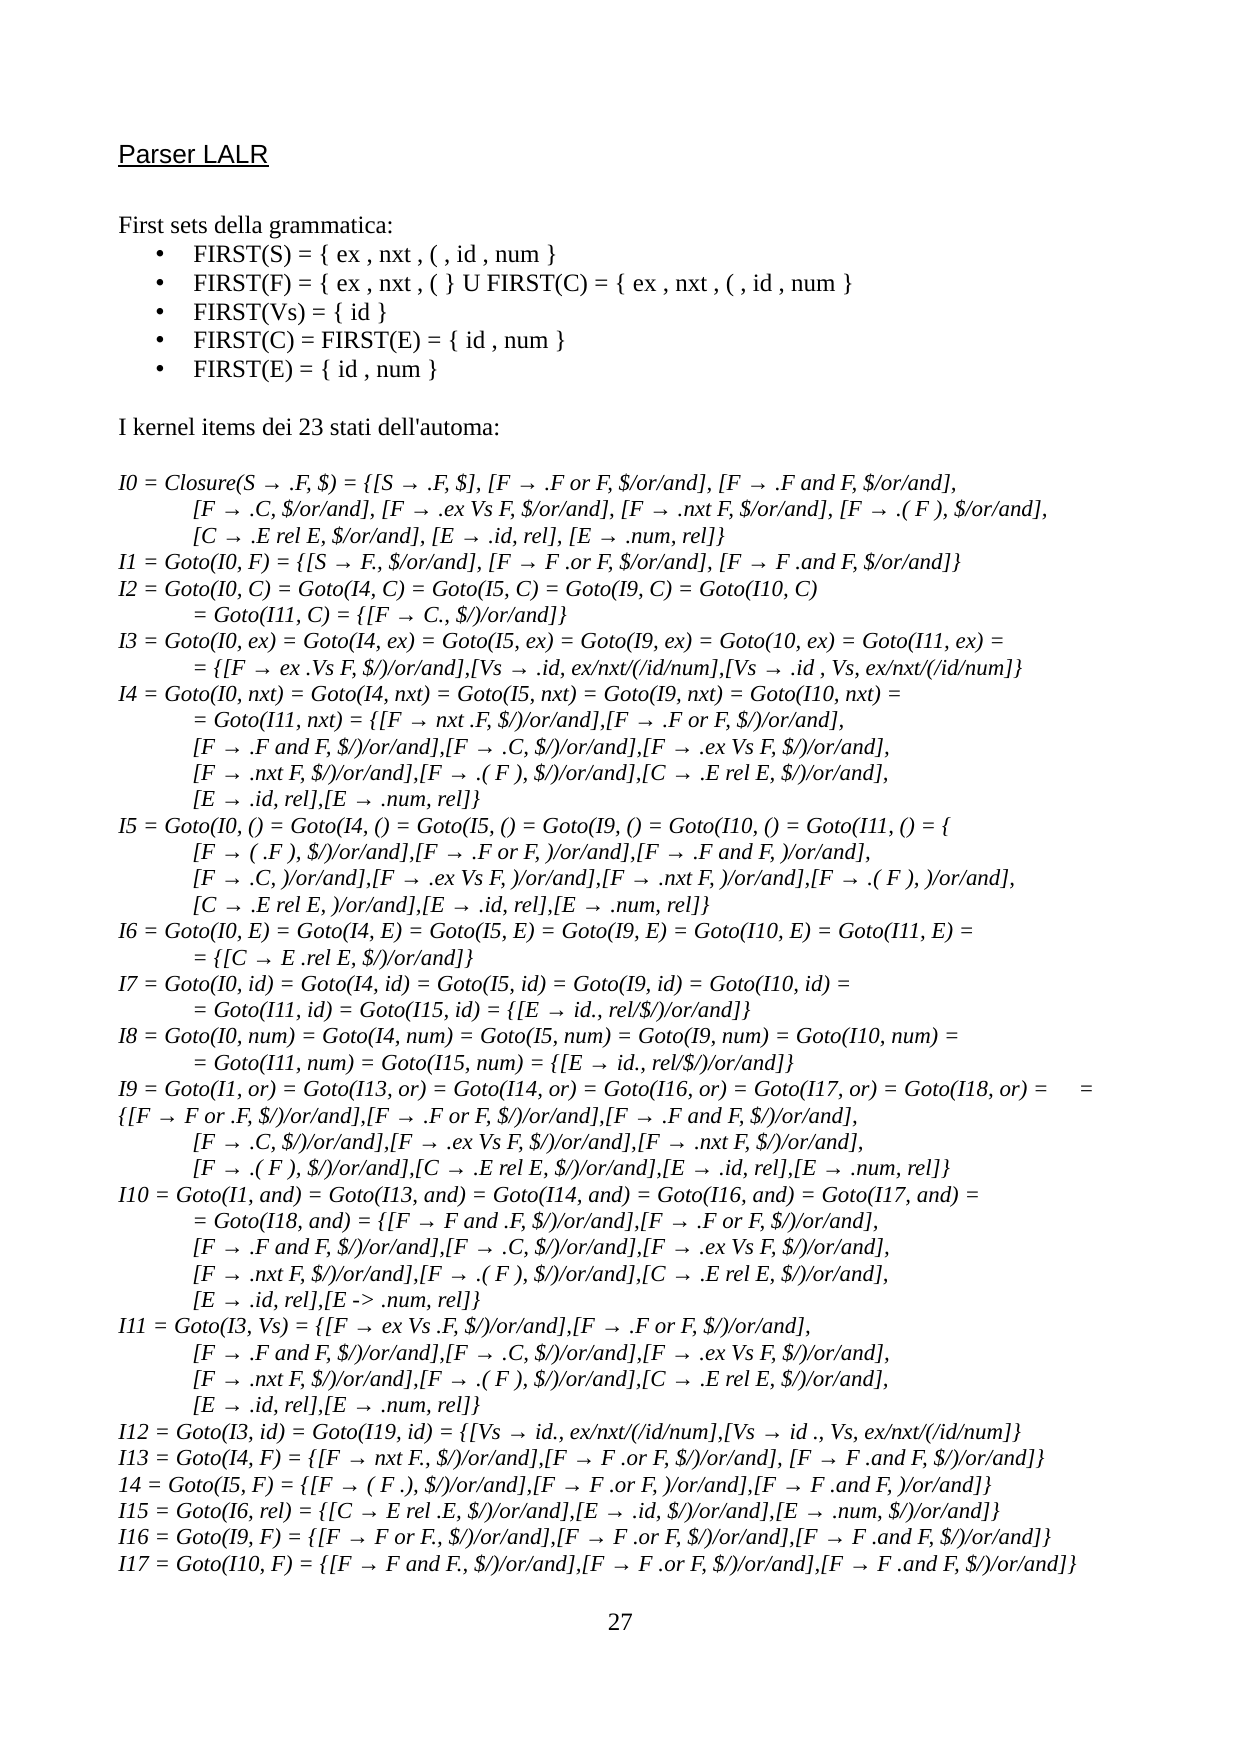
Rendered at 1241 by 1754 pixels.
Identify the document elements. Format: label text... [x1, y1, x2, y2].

list FIRST(S) = { ex , nxt , ( , id , num } [156, 239, 1122, 268]
text [F → .F and F, $/)/or/and],[F → .C, $/)/or/and],[F → .ex Vs F, $/)/or/and], [118, 1233, 1122, 1260]
text I10 = Goto(I1, and) = Goto(I13, and) = Goto(I14, and) = Goto(I16, and) = Goto(I17, and) = [118, 1181, 1122, 1207]
text [F → .F and F, $/)/or/and],[F → .C, $/)/or/and],[F → .ex Vs F, $/)/or/and], [118, 1339, 1122, 1365]
list FIRST(F) = { ex , nxt , ( } U FIRST(C) = { ex , nxt , ( , id , num } [156, 268, 1122, 297]
text I12 = Goto(I3, id) = Goto(I19, id) = {[Vs → id., ex/nxt/(/id/num],[Vs → id ., Vs, ex/nxt/(/id/num]} [118, 1418, 1122, 1444]
text I15 = Goto(I6, rel) = {[C → E rel .E, $/)/or/and],[E → .id, $/)/or/and],[E → .num, $/)/or/and]} [118, 1497, 1122, 1523]
text [F → .( F ), $/)/or/and],[C → .E rel E, $/)/or/and],[E → .id, rel],[E → .num, rel]} [118, 1154, 1122, 1181]
text [F → .C, )/or/and],[F → .ex Vs F, )/or/and],[F → .nxt F, )/or/and],[F → .( F ), )/or/and], [118, 864, 1122, 891]
text [E → .id, rel],[E -> .num, rel]} [118, 1286, 1122, 1312]
text [F → .nxt F, $/)/or/and],[F → .( F ), $/)/or/and],[C → .E rel E, $/)/or/and], [118, 1260, 1122, 1286]
text First sets della grammatica: [118, 210, 1122, 239]
text I6 = Goto(I0, E) = Goto(I4, E) = Goto(I5, E) = Goto(I9, E) = Goto(I10, E) = Goto(I11, E) = [118, 917, 1122, 943]
text I16 = Goto(I9, F) = {[F → F or F., $/)/or/and],[F → F .or F, $/)/or/and],[F → F .and F, $/)/or/and]} [118, 1523, 1122, 1550]
text [F → .F and F, $/)/or/and],[F → .C, $/)/or/and],[F → .ex Vs F, $/)/or/and], [118, 733, 1122, 759]
text = Goto(I18, and) = {[F → F and .F, $/)/or/and],[F → .F or F, $/)/or/and], [118, 1207, 1122, 1233]
text I11 = Goto(I3, Vs) = {[F → ex Vs .F, $/)/or/and],[F → .F or F, $/)/or/and], [118, 1312, 1122, 1339]
text I kernel items dei 23 stati dell'automa: [118, 412, 1122, 440]
text [E → .id, rel],[E → .num, rel]} [118, 1392, 1122, 1418]
text 14 = Goto(I5, F) = {[F → ( F .), $/)/or/and],[F → F .or F, )/or/and],[F → F .and F, )/or/and]} [118, 1471, 1122, 1497]
subtitle Parser LALR [118, 139, 1122, 169]
text I17 = Goto(I10, F) = {[F → F and F., $/)/or/and],[F → F .or F, $/)/or/and],[F → F .and F, $/)/or/and]} [118, 1550, 1122, 1576]
list FIRST(E) = { id , num } [156, 354, 1122, 383]
text I7 = Goto(I0, id) = Goto(I4, id) = Goto(I5, id) = Goto(I9, id) = Goto(I10, id) = [118, 970, 1122, 996]
text = Goto(I11, nxt) = {[F → nxt .F, $/)/or/and],[F → .F or F, $/)/or/and], [118, 706, 1122, 733]
text I0 = Closure(S → .F, $) = {[S → .F, $], [F → .F or F, $/or/and], [F → .F and F, $/or/and], [118, 469, 1122, 496]
text = {[F → ex .Vs F, $/)/or/and],[Vs → .id, ex/nxt/(/id/num],[Vs → .id , Vs, ex/nxt/(/id/num]} [118, 654, 1122, 680]
text = Goto(I11, num) = Goto(I15, num) = {[E → id., rel/$/)/or/and]} [118, 1049, 1122, 1075]
text [C → .E rel E, $/or/and], [E → .id, rel], [E → .num, rel]} [118, 522, 1122, 548]
text [F → .nxt F, $/)/or/and],[F → .( F ), $/)/or/and],[C → .E rel E, $/)/or/and], [118, 1365, 1122, 1392]
text I13 = Goto(I4, F) = {[F → nxt F., $/)/or/and],[F → F .or F, $/)/or/and], [F → F .and F, $/)/or/and]} [118, 1444, 1122, 1471]
text I5 = Goto(I0, () = Goto(I4, () = Goto(I5, () = Goto(I9, () = Goto(I10, () = Goto(I11, () = { [118, 812, 1122, 838]
text I4 = Goto(I0, nxt) = Goto(I4, nxt) = Goto(I5, nxt) = Goto(I9, nxt) = Goto(I10, nxt) = [118, 680, 1122, 706]
text I8 = Goto(I0, num) = Goto(I4, num) = Goto(I5, num) = Goto(I9, num) = Goto(I10, num) = [118, 1023, 1122, 1049]
text = Goto(I11, id) = Goto(I15, id) = {[E → id., rel/$/)/or/and]} [118, 996, 1122, 1023]
text I2 = Goto(I0, C) = Goto(I4, C) = Goto(I5, C) = Goto(I9, C) = Goto(I10, C) [118, 574, 1122, 601]
text I3 = Goto(I0, ex) = Goto(I4, ex) = Goto(I5, ex) = Goto(I9, ex) = Goto(10, ex) = Goto(I11, ex) = [118, 627, 1122, 654]
text [F → .C, $/or/and], [F → .ex Vs F, $/or/and], [F → .nxt F, $/or/and], [F → .( F ), $/or/and], [118, 496, 1122, 522]
list FIRST(C) = FIRST(E) = { id , num } [156, 325, 1122, 354]
text [F → .nxt F, $/)/or/and],[F → .( F ), $/)/or/and],[C → .E rel E, $/)/or/and], [118, 759, 1122, 785]
text [F → ( .F ), $/)/or/and],[F → .F or F, )/or/and],[F → .F and F, )/or/and], [118, 838, 1122, 864]
text I1 = Goto(I0, F) = {[S → F., $/or/and], [F → F .or F, $/or/and], [F → F .and F, $/or/and]} [118, 548, 1122, 574]
text I9 = Goto(I1, or) = Goto(I13, or) = Goto(I14, or) = Goto(I16, or) = Goto(I17, or) = Goto(I18, or) = = {[F → F or .F, $/)/or/and],[F → .F or F, $/)/or/and],[F → .F and F, $/)/or/and], [118, 1075, 1122, 1128]
text [E → .id, rel],[E → .num, rel]} [118, 785, 1122, 812]
text = Goto(I11, C) = {[F → C., $/)/or/and]} [118, 601, 1122, 627]
text = {[C → E .rel E, $/)/or/and]} [118, 943, 1122, 970]
text [C → .E rel E, )/or/and],[E → .id, rel],[E → .num, rel]} [118, 891, 1122, 917]
text [F → .C, $/)/or/and],[F → .ex Vs F, $/)/or/and],[F → .nxt F, $/)/or/and], [118, 1128, 1122, 1154]
list FIRST(Vs) = { id } [156, 297, 1122, 325]
